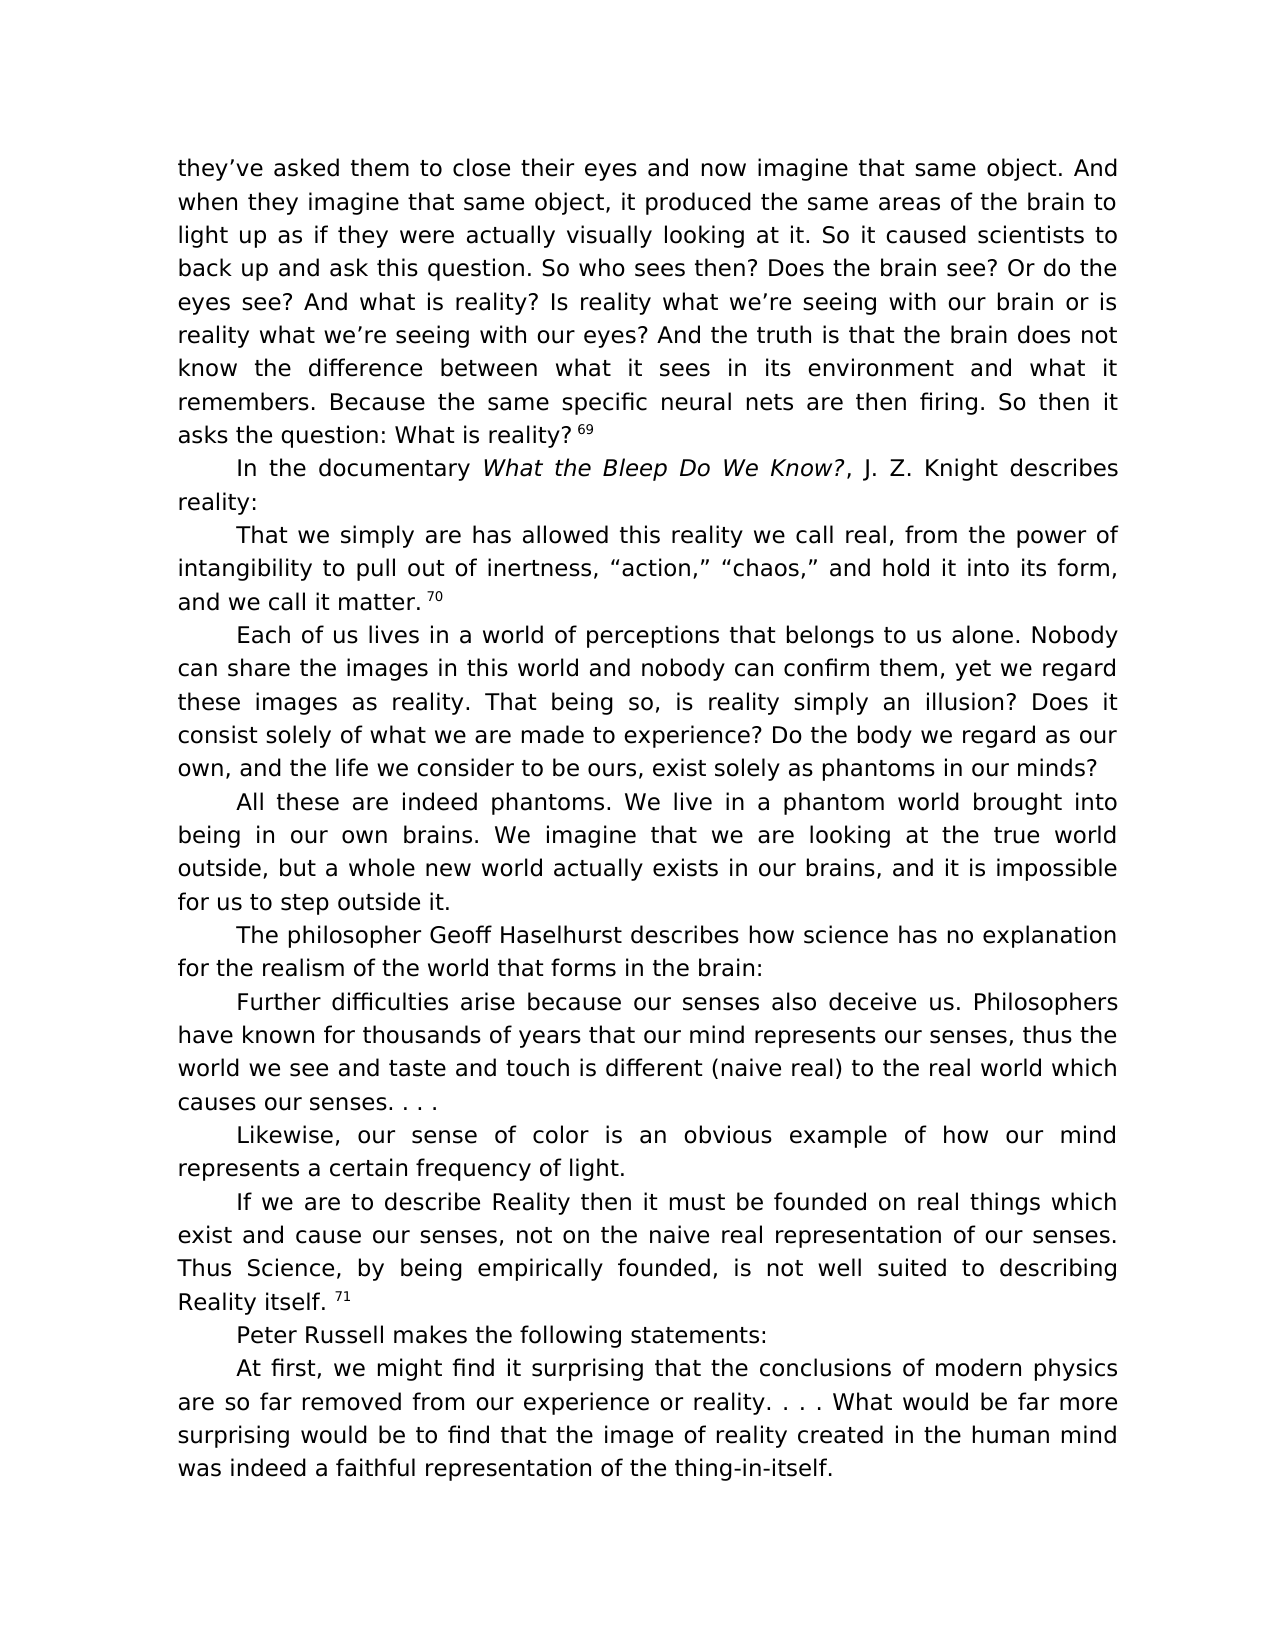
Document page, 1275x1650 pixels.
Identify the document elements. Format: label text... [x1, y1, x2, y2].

text All these are indeed phantoms. We live in a phantom world brought into being in our own brains. We imagine that we are looking at the true world outside, but a whole new world actually exists in our brains, and it is impossible for us to step outside it. [177, 783, 1119, 917]
text If we are to describe Reality then it must be founded on real things which exist and cause our senses, not on the naive real representation of our senses. Thus Science, by being empirically founded, is not well suited to describing Reality itself. 71 [177, 1183, 1119, 1317]
text That we simply are has allowed this reality we call real, from the power of intangibility to pull out of inertness, “action,” “chaos,” and hold it into its form, and we call it matter. 70 [177, 517, 1119, 617]
text Further difficulties arise because our senses also deceive us. Philosophers have known for thousands of years that our mind represents our senses, thus the world we see and taste and touch is different (naive real) to the real world which causes our senses. . . . [177, 983, 1119, 1117]
text Each of us lives in a world of perceptions that belongs to us alone. Nobody can share the images in this world and nobody can confirm them, yet we regard these images as reality. That being so, is reality simply an illusion? Does it consist solely of what we are made to experience? Do the body we regard as our own, and the life we consider to be ours, exist solely as phantoms in our minds? [177, 617, 1119, 783]
text they’ve asked them to close their eyes and now imagine that same object. And when they imagine that same object, it produced the same areas of the brain to light up as if they were actually visually looking at it. So it caused scientists to back up and ask this question. So who sees then? Does the brain see? Or do the eyes see? And what is reality? Is reality what we’re seeing with our brain or is reality what we’re seeing with our eyes? And the truth is that the brain does not know the difference between what it sees in its environment and what it remembers. Because the same specific neural nets are then firing. So then it asks the question: What is reality? 69 [177, 150, 1119, 450]
text Peter Russell makes the following statements: [177, 1317, 1119, 1350]
text At first, we might find it surprising that the conclusions of modern physics are so far removed from our experience or reality. . . . What would be far more surprising would be to find that the image of reality created in the human mind was indeed a faithful representation of the thing-in-itself. [177, 1350, 1119, 1483]
text The philosopher Geoff Haselhurst describes how science has no explanation for the realism of the world that forms in the brain: [177, 917, 1119, 983]
text Likewise, our sense of color is an obvious example of how our mind represents a certain frequency of light. [177, 1117, 1119, 1183]
text In the documentary What the Bleep Do We Know?, J. Z. Knight describes reality: [177, 450, 1119, 517]
